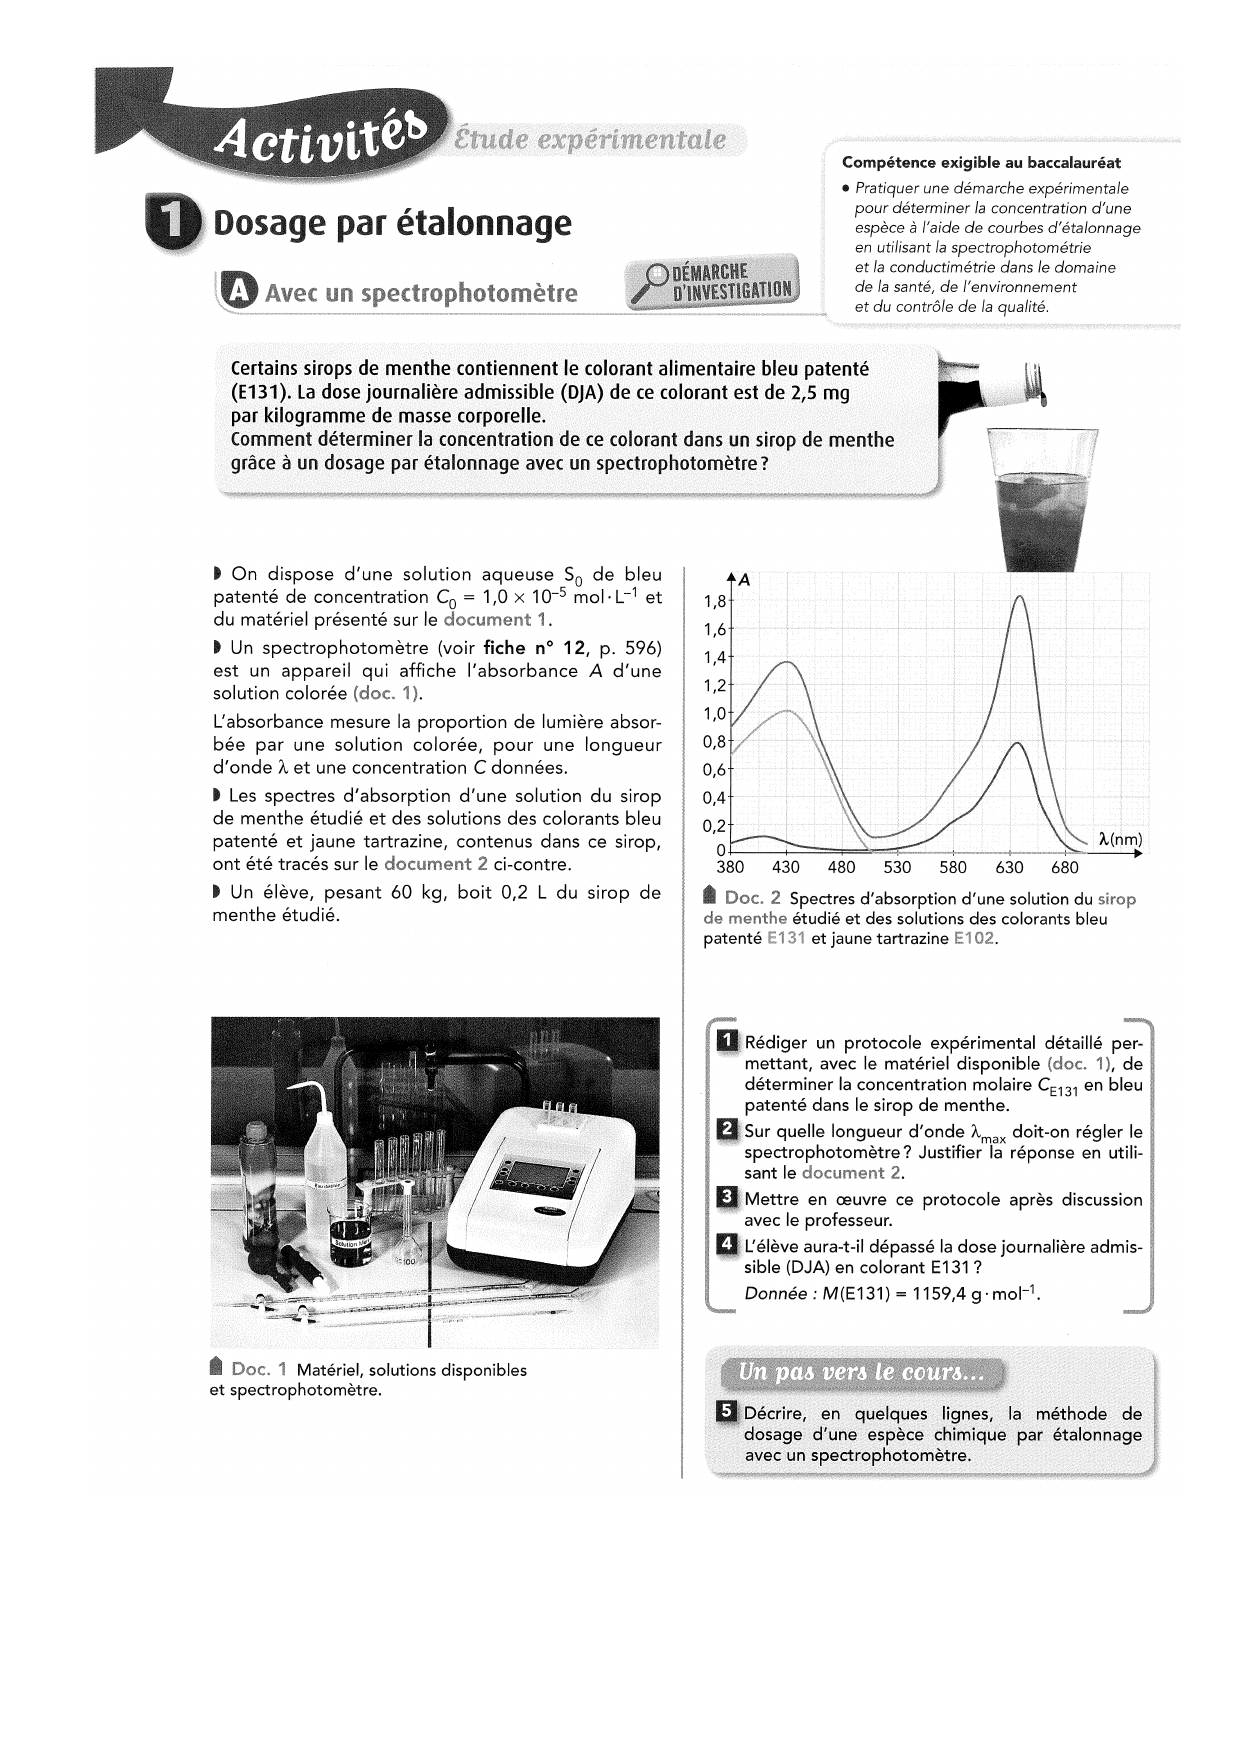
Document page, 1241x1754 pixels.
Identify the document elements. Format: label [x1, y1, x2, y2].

picture [88, 59, 1182, 1499]
